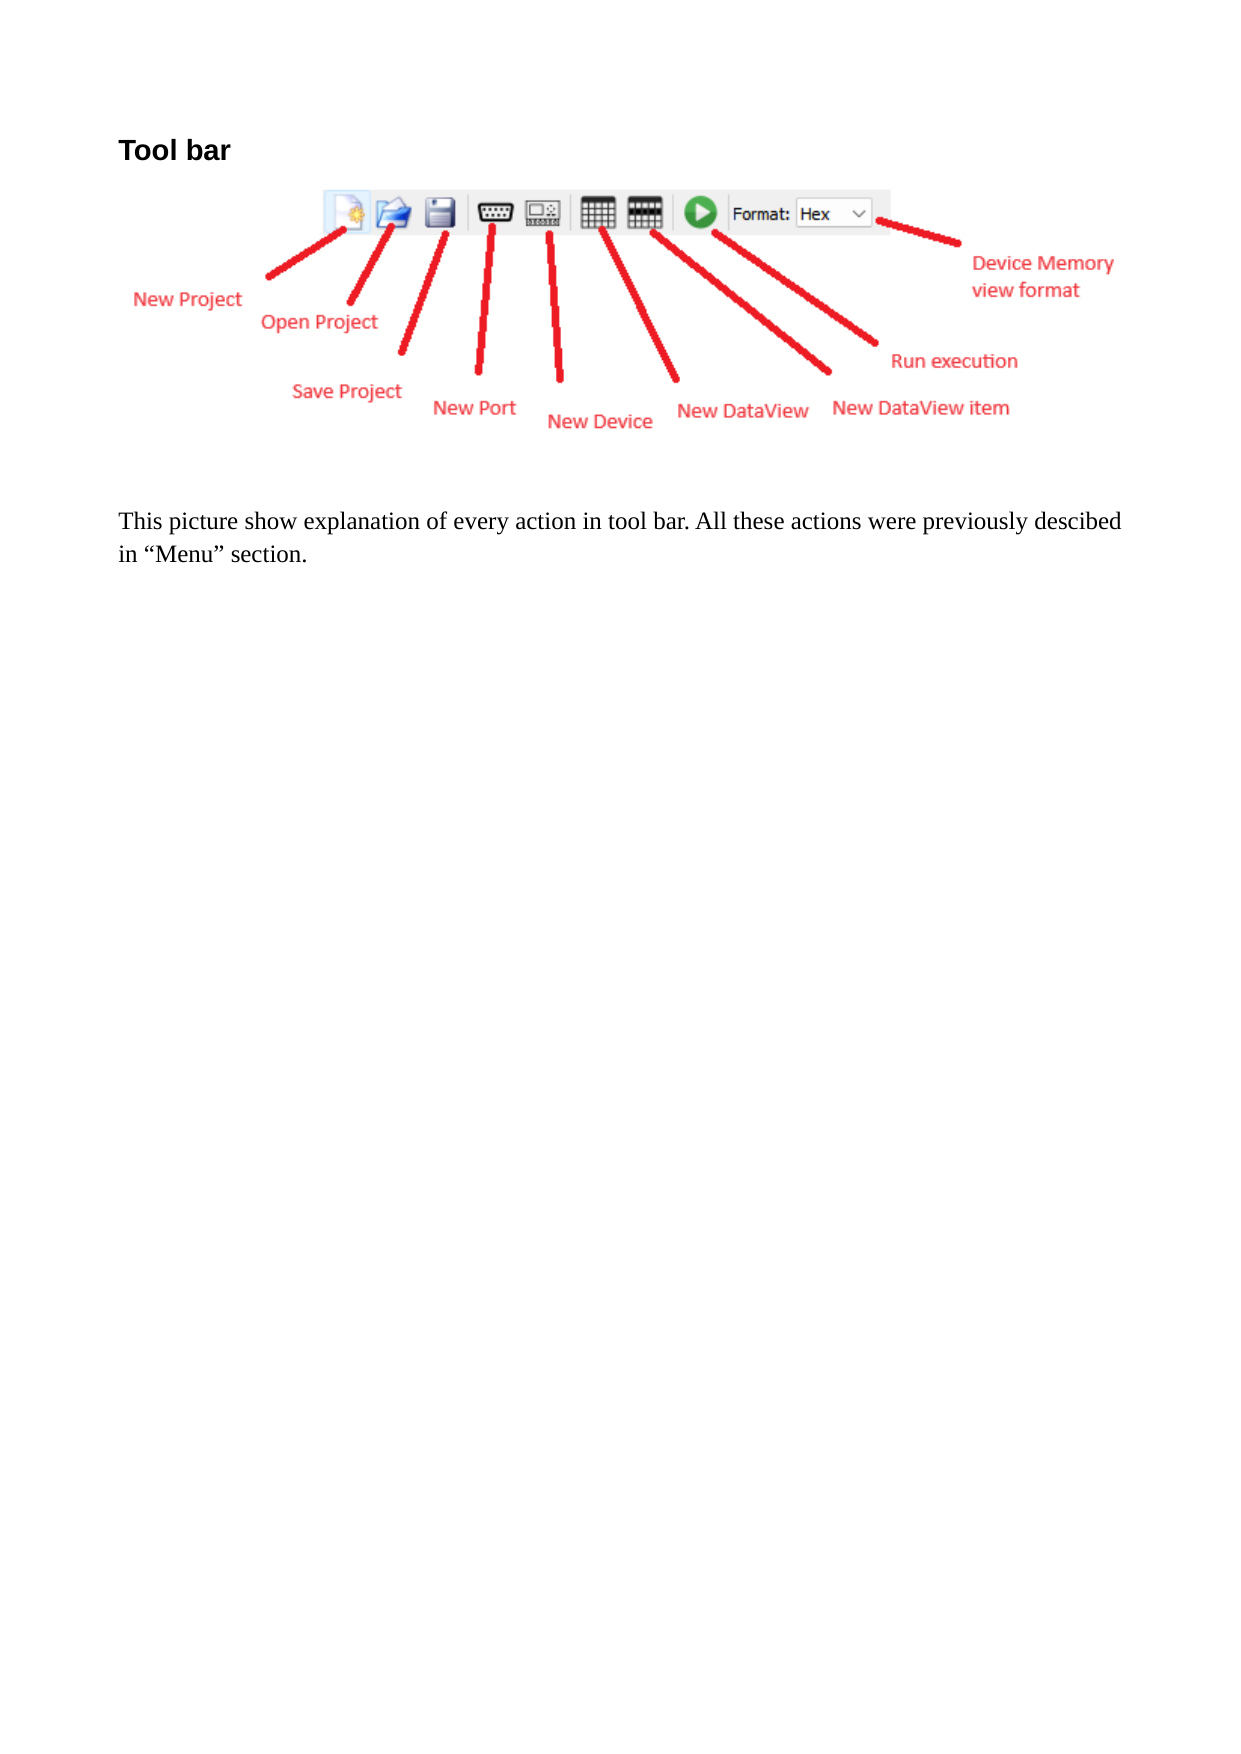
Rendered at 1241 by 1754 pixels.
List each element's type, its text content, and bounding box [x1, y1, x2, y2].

subtitle Tool bar [118, 133, 1122, 166]
text This picture show explanation of every action in tool bar. All these actions were previously descibed in “Menu” section. [118, 506, 1122, 568]
picture [118, 178, 1123, 442]
